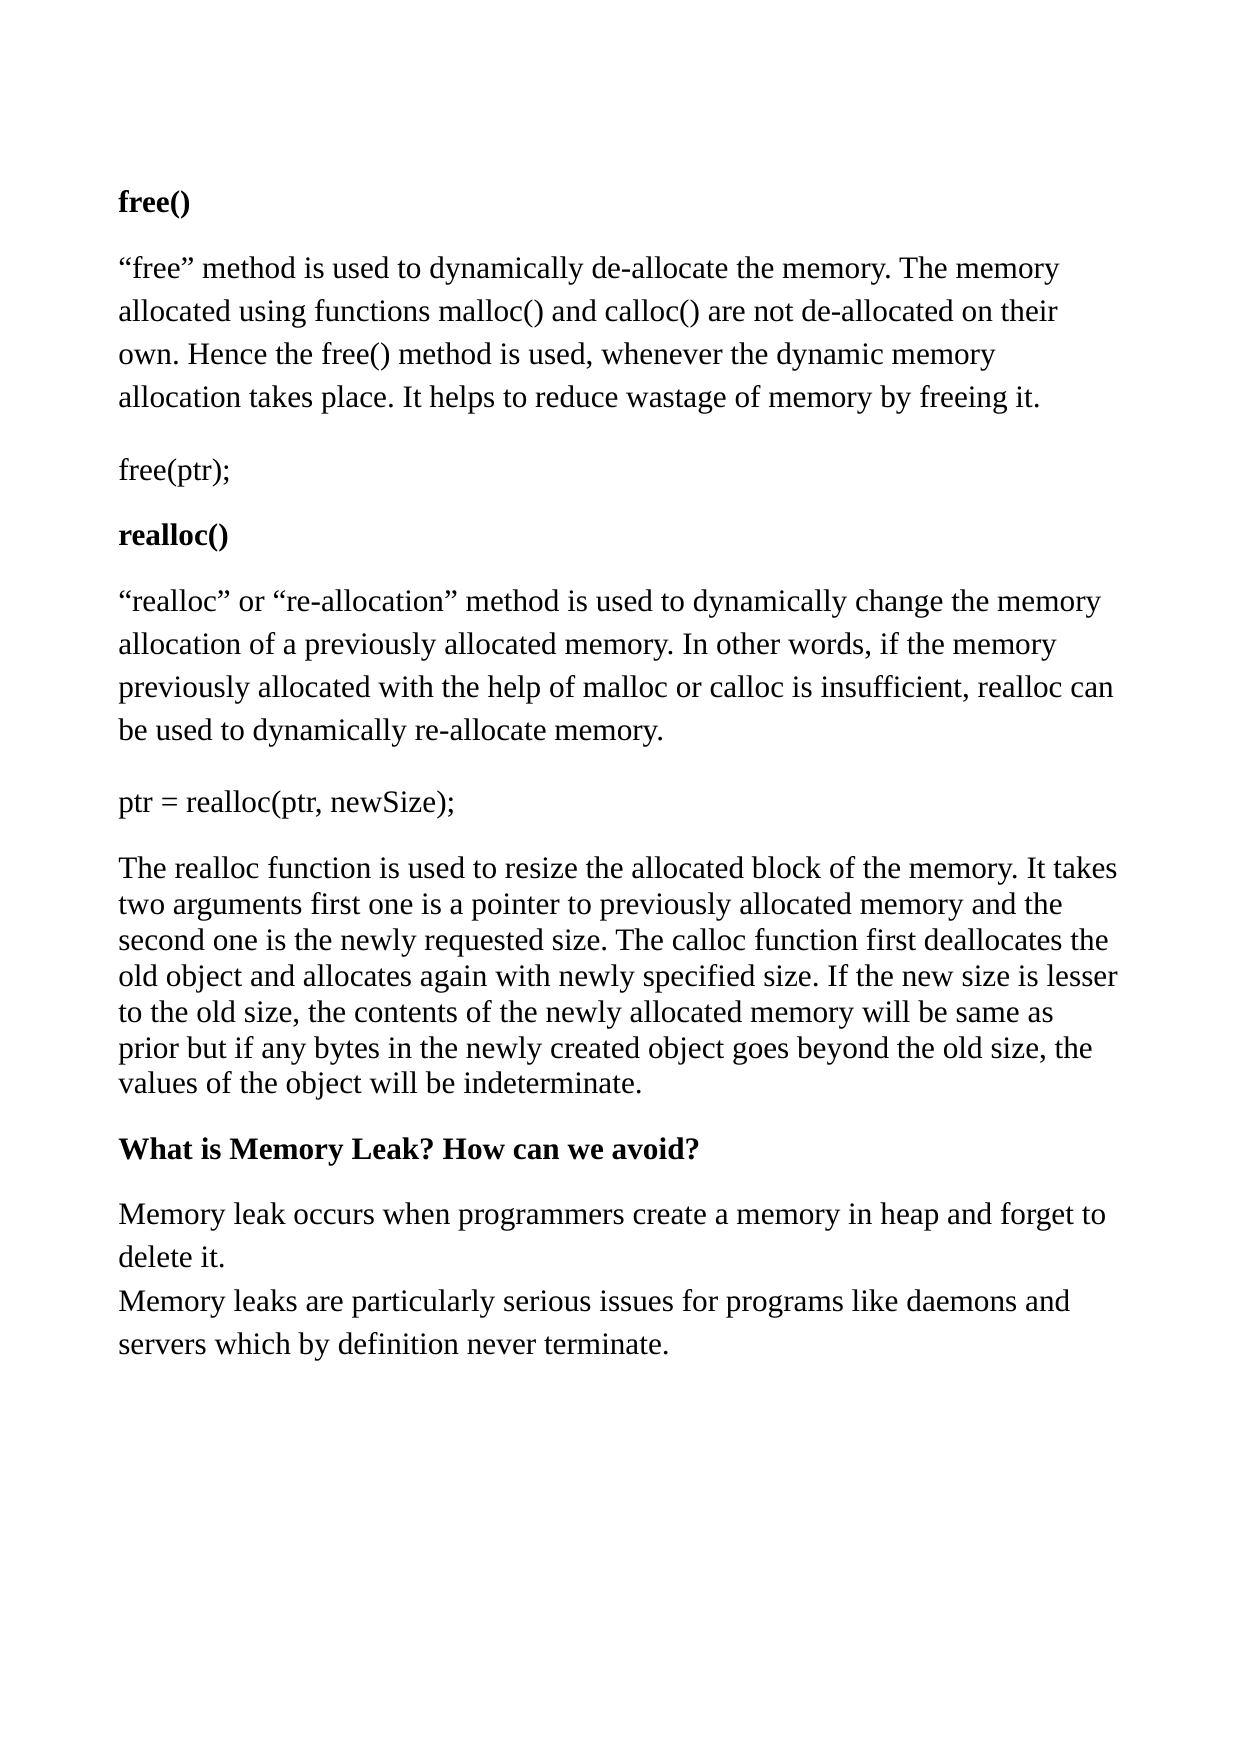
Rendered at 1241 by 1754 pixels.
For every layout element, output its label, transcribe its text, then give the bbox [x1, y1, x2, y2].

text “free” method is used to dynamically de-allocate the memory. The memory allocated using functions malloc() and calloc() are not de-allocated on their own. Hence the free() method is used, whenever the dynamic memory allocation takes place. It helps to reduce wastage of memory by freeing it. [118, 249, 1122, 414]
subtitle realloc() [118, 516, 1122, 552]
text Memory leak occurs when programmers create a memory in heap and forget to delete it. Memory leaks are particularly serious issues for programs like daemons and servers which by definition never terminate. [118, 1196, 1122, 1361]
subtitle free() [118, 183, 1122, 219]
text The realloc function is used to resize the allocated block of the memory. It takes two arguments first one is a pointer to previously allocated memory and the second one is the newly requested size. The calloc function first deallocates the old object and allocates again with newly specified size. If the new size is lesser to the old size, the contents of the newly allocated memory will be same as prior but if any bytes in the newly created object goes beyond the old size, the values of the object will be indeterminate. [118, 849, 1122, 1101]
text “realloc” or “re-allocation” method is used to dynamically change the memory allocation of a previously allocated memory. In other words, if the memory previously allocated with the help of malloc or calloc is insufficient, realloc can be used to dynamically re-allocate memory. [118, 582, 1122, 747]
text ptr = realloc(ptr, newSize); [118, 784, 1122, 820]
text free(ptr); [118, 451, 1122, 487]
subtitle What is Memory Leak? How can we avoid? [118, 1130, 1122, 1166]
